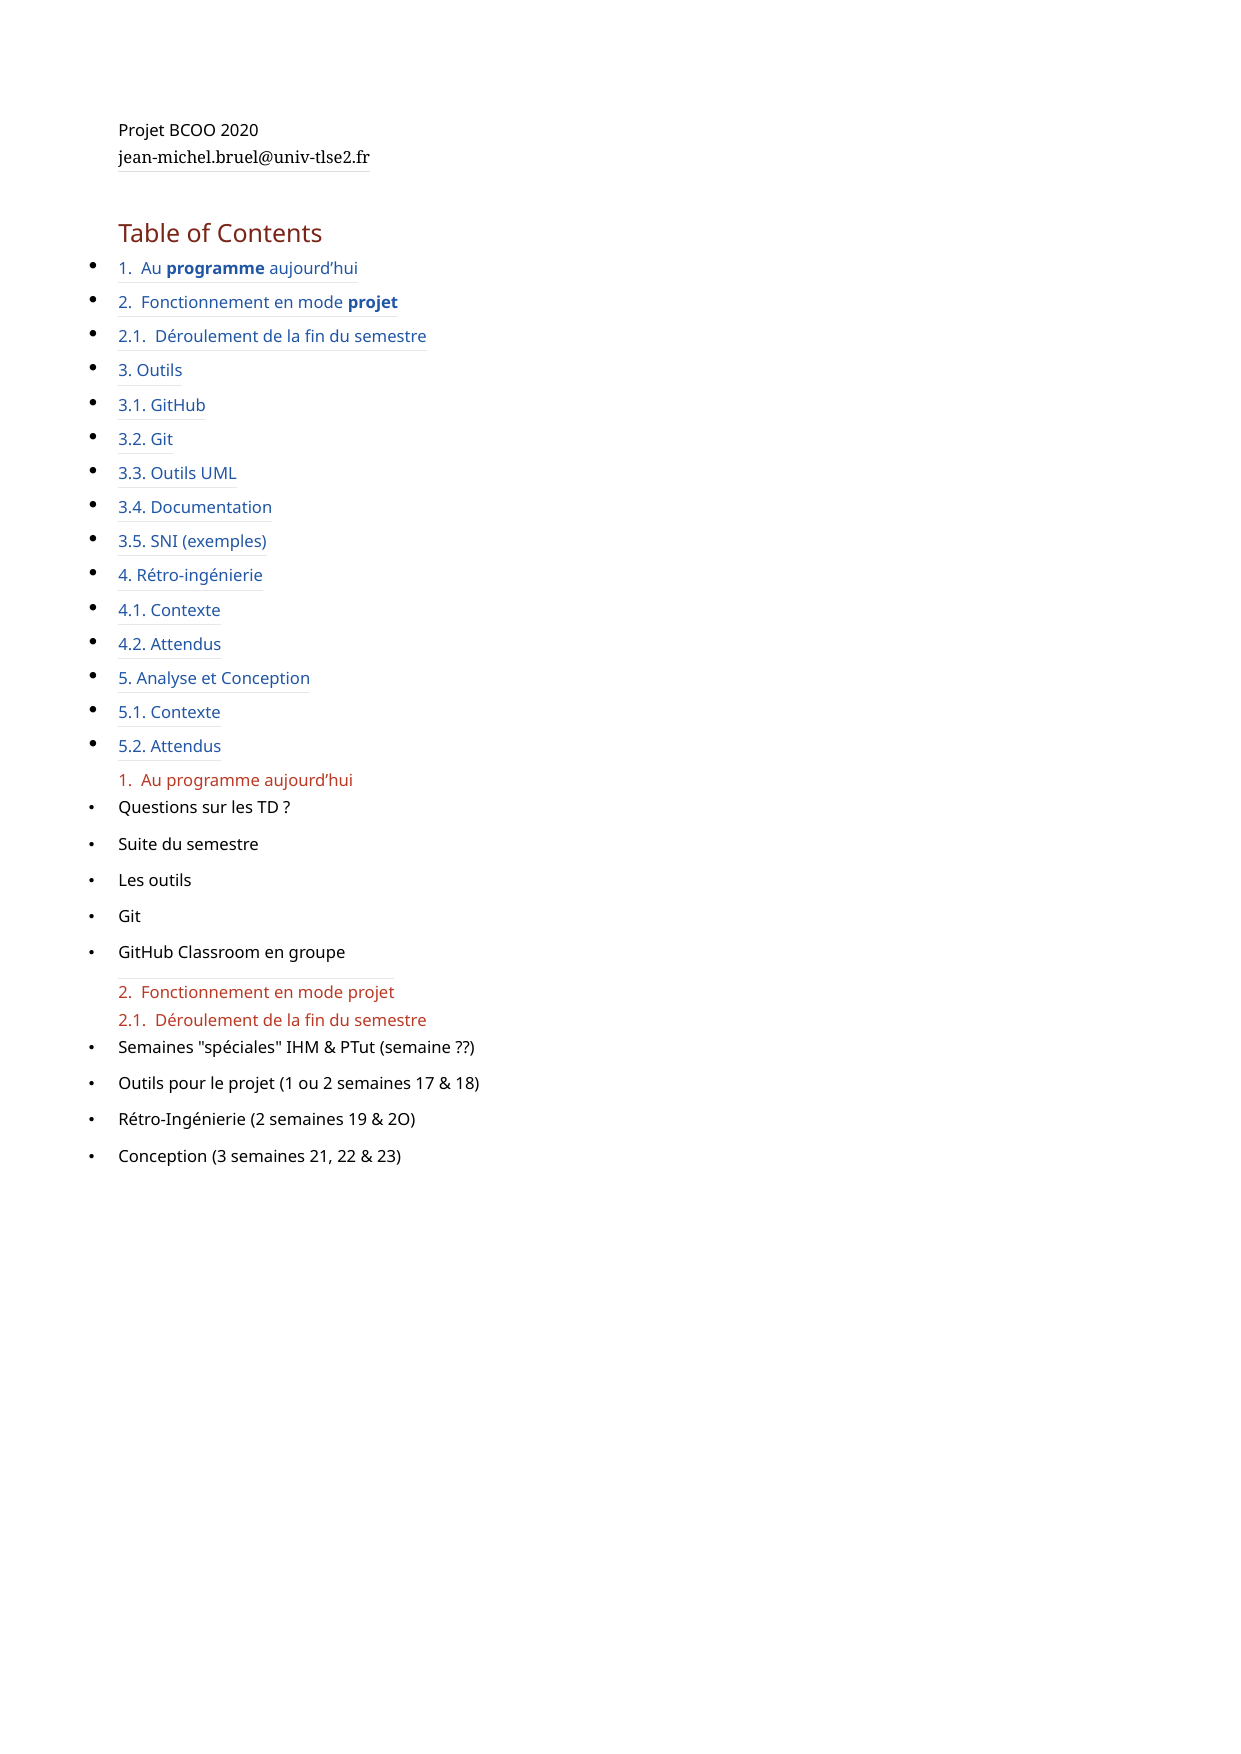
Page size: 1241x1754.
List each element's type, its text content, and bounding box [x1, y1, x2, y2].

list 1. Au programme aujourd’hui [118, 256, 1122, 282]
list 5.2. Attendus [118, 735, 1122, 761]
list 3.3. Outils UML [118, 461, 1122, 487]
list 2.1. Déroulement de la fin du semestre [118, 325, 1122, 351]
list 3.5. SNI (exemples) [118, 530, 1122, 556]
list 5. Analyse et Conception [118, 666, 1122, 692]
list Semaines "spéciales" IHM & PTut (semaine ??) [118, 1035, 1122, 1058]
subtitle Projet BCOO 2020 [118, 118, 1122, 141]
list Outils pour le projet (1 ou 2 semaines 17 & 18) [118, 1072, 1122, 1094]
list 5.1. Contexte [118, 701, 1122, 726]
list 3. Outils [118, 359, 1122, 385]
subtitle 2. Fonctionnement en mode projet [118, 977, 1122, 1003]
subtitle 1. Au programme aujourd’hui [118, 769, 1122, 792]
list 4. Rétro-ingénierie [118, 564, 1122, 590]
subtitle 2.1. Déroulement de la fin du semestre [118, 1008, 1122, 1031]
list Questions sur les TD ? [118, 796, 1122, 819]
list Les outils [118, 869, 1122, 891]
list GitHub Classroom en groupe [118, 941, 1122, 964]
list 3.2. Git [118, 427, 1122, 453]
list 4.2. Attendus [118, 632, 1122, 658]
list Git [118, 905, 1122, 928]
list 3.4. Documentation [118, 496, 1122, 521]
list Rétro-Ingénierie (2 semaines 19 & 2O) [118, 1108, 1122, 1131]
list Conception (3 semaines 21, 22 & 23) [118, 1144, 1122, 1167]
text jean-michel.bruel@univ-tlse2.fr [118, 145, 1122, 171]
list 3.1. GitHub [118, 393, 1122, 419]
list Suite du semestre [118, 832, 1122, 855]
list 4.1. Contexte [118, 598, 1122, 624]
text Table of Contents [118, 216, 1122, 250]
list 2. Fonctionnement en mode projet [118, 291, 1122, 316]
